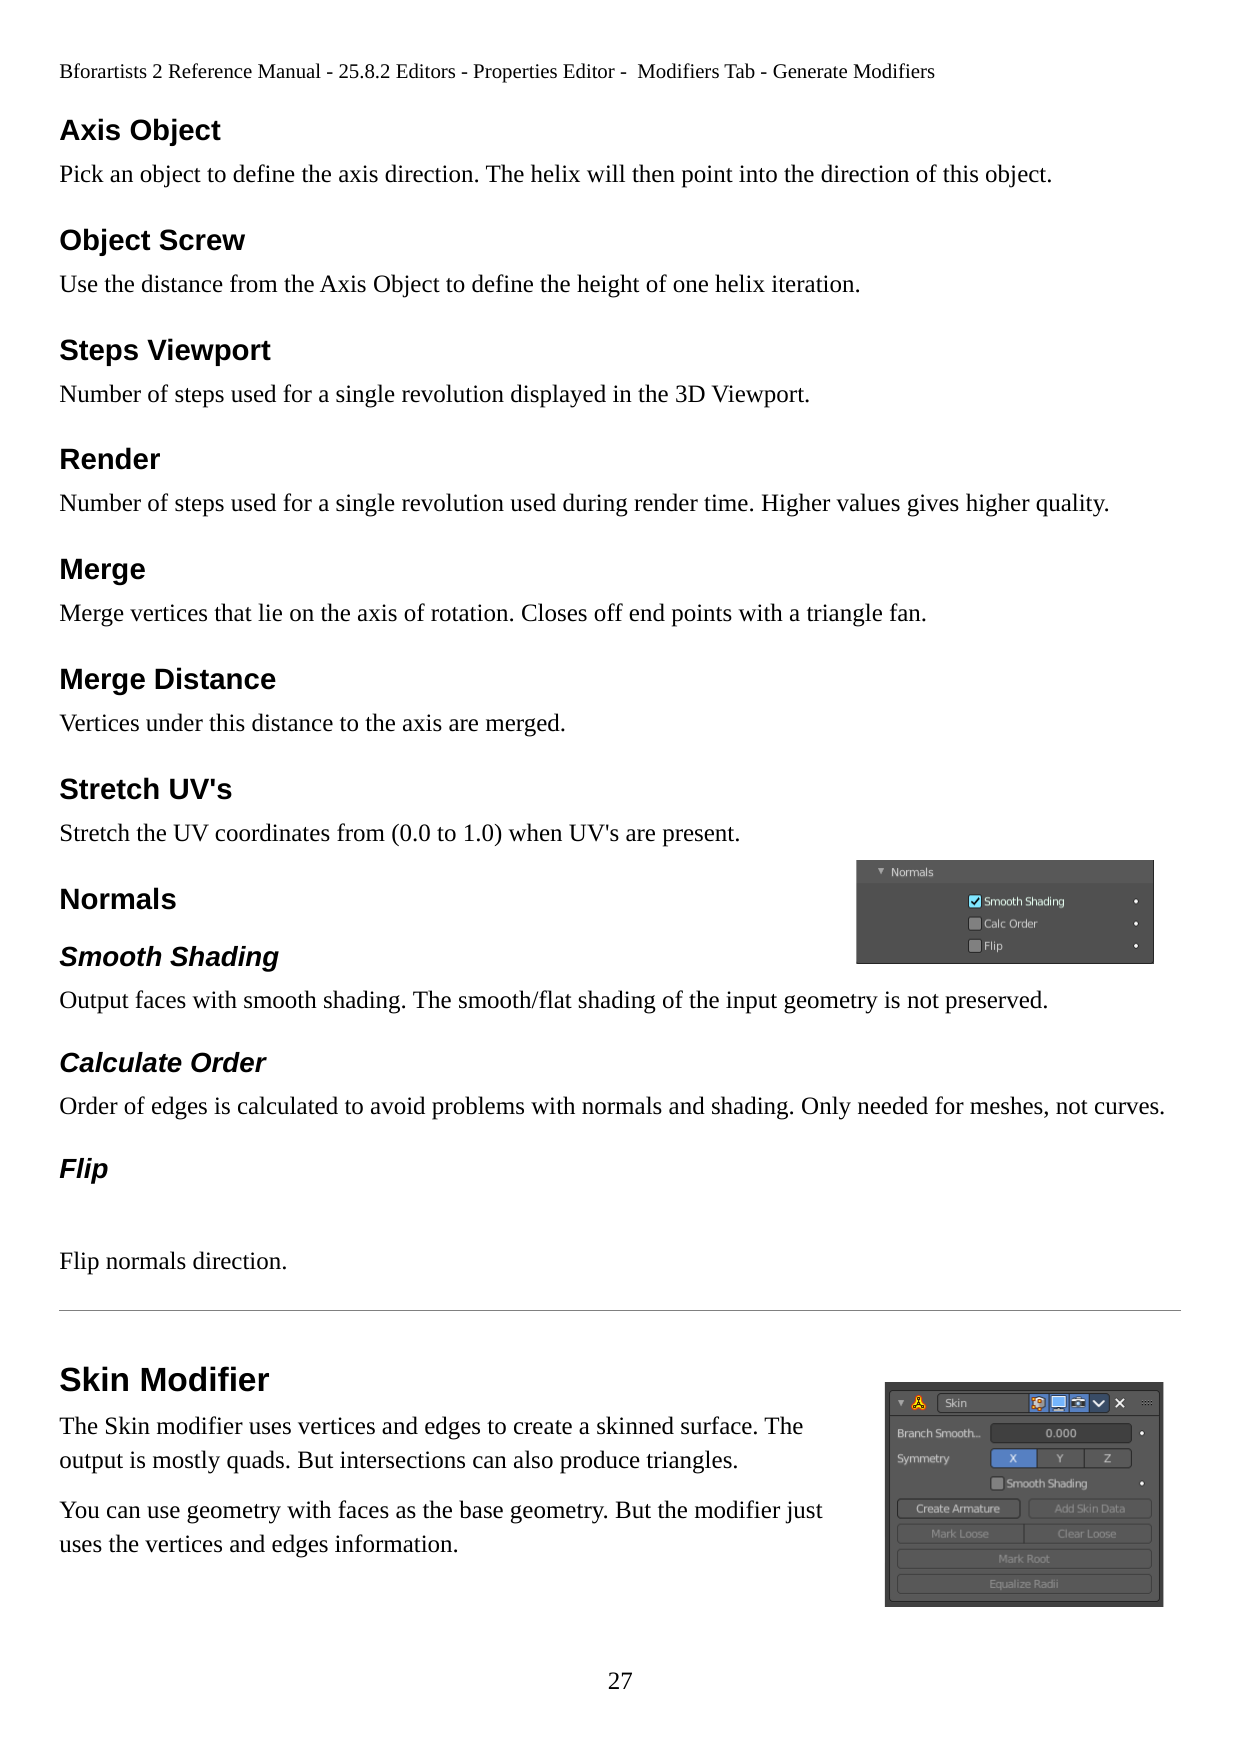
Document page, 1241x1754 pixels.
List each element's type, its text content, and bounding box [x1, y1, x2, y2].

picture [856, 860, 1154, 964]
text Use the distance from the Axis Object to define the height of one helix iteration. [59, 269, 1181, 297]
text Flip normals direction. [59, 1246, 1181, 1275]
subtitle Calculate Order [59, 1047, 1181, 1078]
subtitle Stretch UV's [59, 772, 1181, 806]
subtitle Normals [59, 882, 856, 916]
subtitle [1154, 882, 1181, 916]
text Merge vertices that lie on the axis of rotation. Closes off end points with a triangle fan. [59, 598, 1181, 627]
text Number of steps used for a single revolution displayed in the 3D Viewport. [59, 379, 1181, 407]
subtitle Smooth Shading [59, 941, 1181, 972]
subtitle Render [59, 442, 1181, 476]
text You can use geometry with faces as the base geometry. But the modifier just uses the vertices and edges information. [59, 1495, 884, 1558]
subtitle Flip [59, 1152, 1181, 1184]
picture [884, 1382, 1164, 1607]
text Pick an object to define the axis direction. The helix will then point into the direction of this object. [59, 159, 1181, 188]
subtitle Skin Modifier [59, 1360, 1181, 1399]
text The Skin modifier uses vertices and edges to create a skinned surface. The output is mostly quads. But intersections can also produce triangles. [59, 1411, 884, 1474]
text Stretch the UV coordinates from (0.0 to 1.0) when UV's are present. [59, 818, 1181, 847]
subtitle Merge Distance [59, 662, 1181, 696]
subtitle Object Screw [59, 222, 1181, 256]
subtitle Steps Viewport [59, 332, 1181, 366]
text Output faces with smooth shading. The smooth/flat shading of the input geometry is not preserved. [59, 985, 1181, 1014]
text Vertices under this distance to the axis are merged. [59, 708, 1181, 737]
text Order of edges is calculated to avoid problems with normals and shading. Only needed for meshes, not curves. [59, 1091, 1181, 1120]
subtitle Axis Object [59, 113, 1181, 146]
text Number of steps used for a single revolution used during render time. Higher values gives higher quality. [59, 488, 1181, 517]
subtitle Merge [59, 552, 1181, 586]
